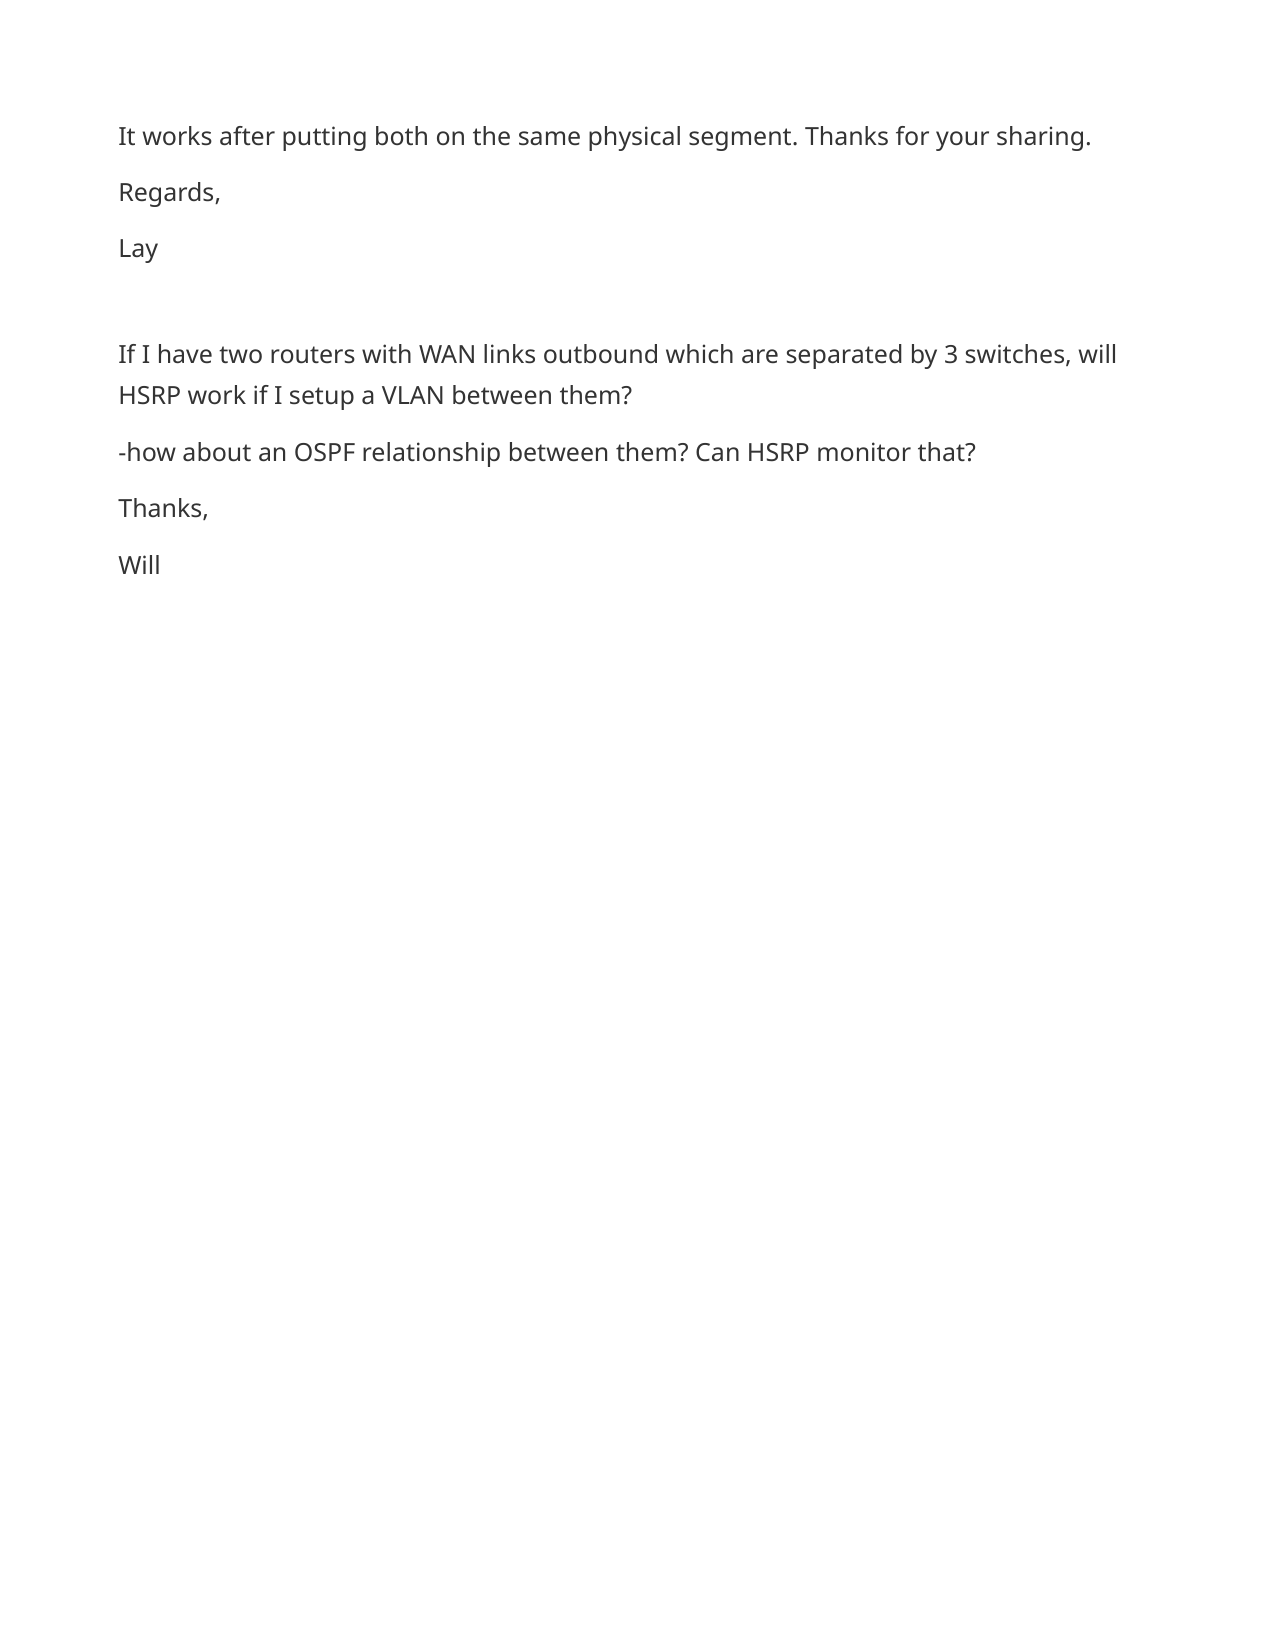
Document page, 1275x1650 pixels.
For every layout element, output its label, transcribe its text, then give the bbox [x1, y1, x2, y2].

text Lay [118, 231, 1157, 265]
text -how about an OSPF relationship between them? Can HSRP monitor that? [118, 434, 1157, 468]
text Will [118, 547, 1157, 581]
text It works after putting both on the same physical segment. Thanks for your sharing. [118, 118, 1157, 152]
text If I have two routers with WAN links outbound which are separated by 3 switches, will HSRP work if I setup a VLAN between them? [118, 337, 1157, 412]
text Regards, [118, 174, 1157, 209]
text Thanks, [118, 491, 1157, 525]
